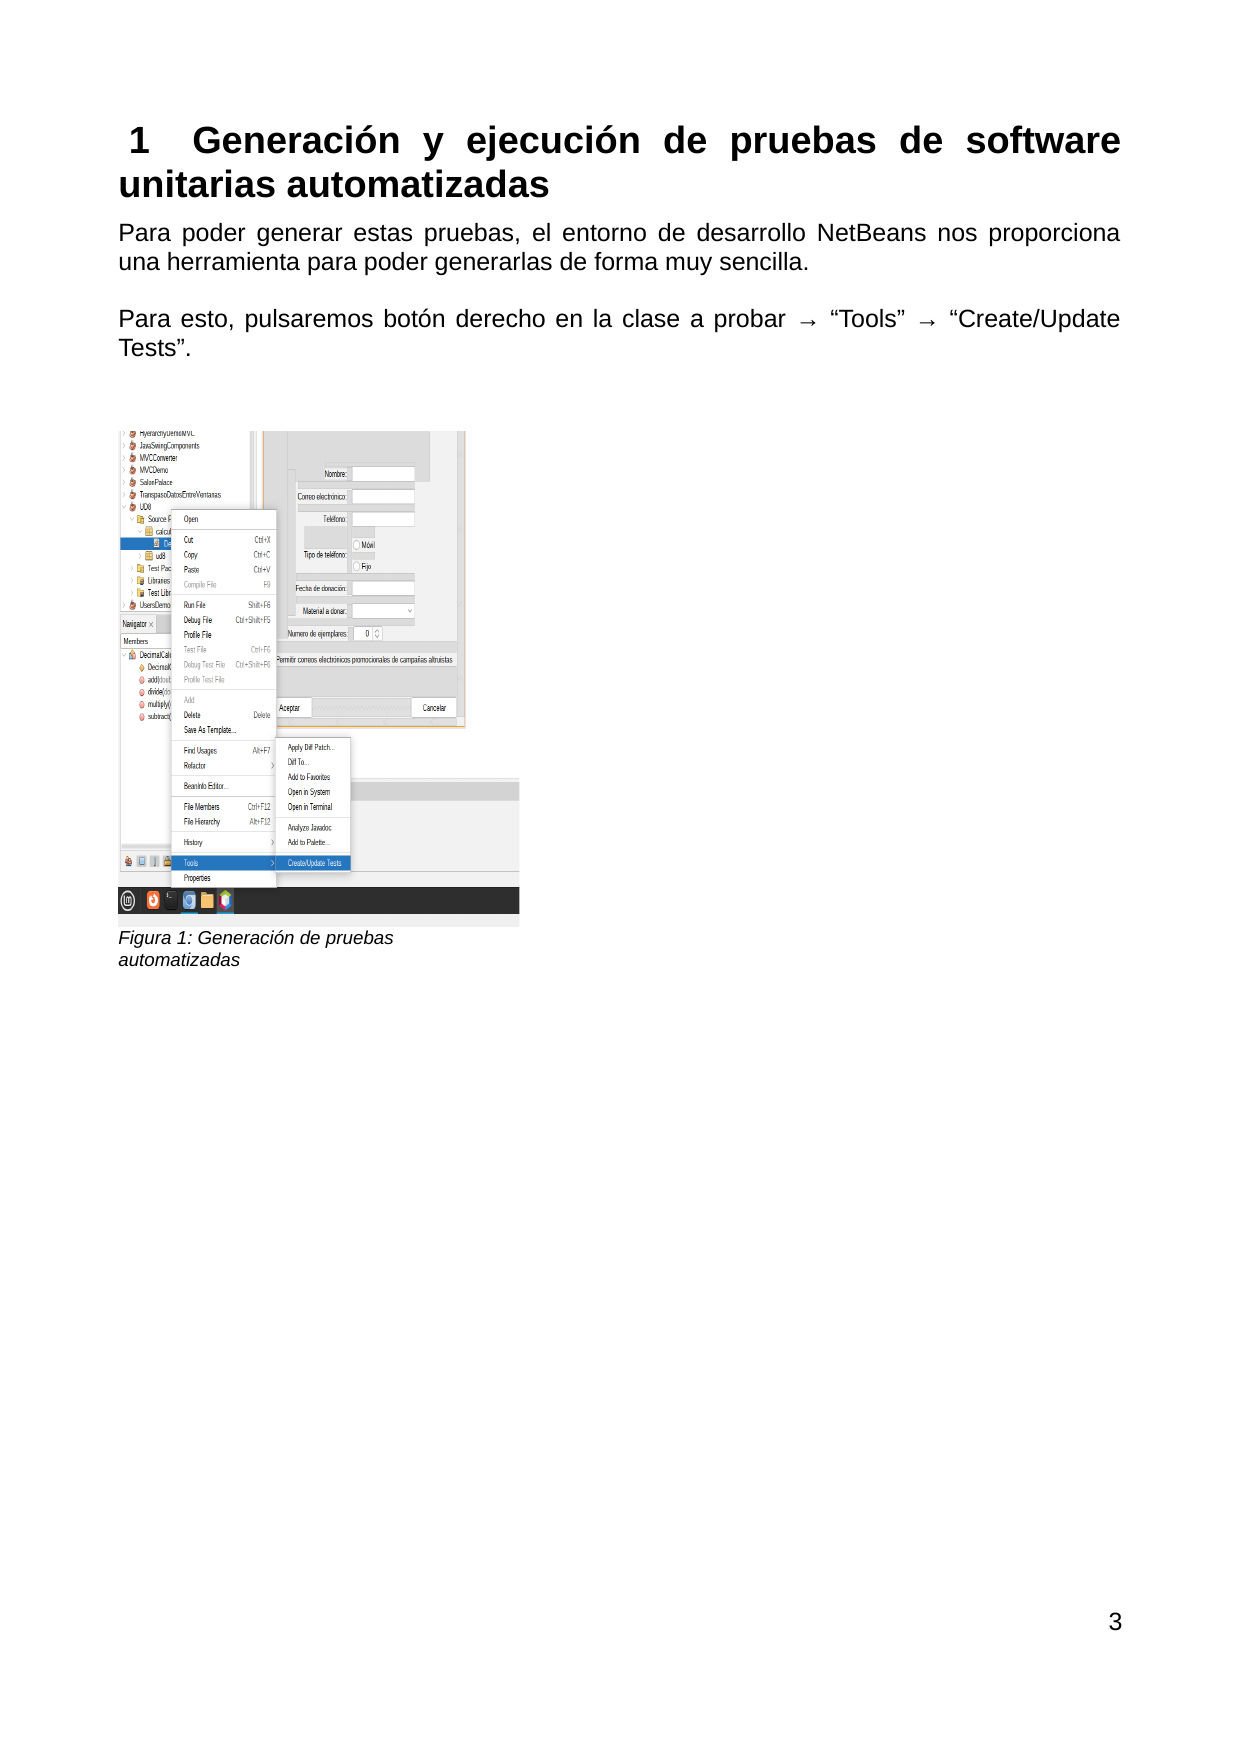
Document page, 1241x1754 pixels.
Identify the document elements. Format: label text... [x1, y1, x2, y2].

subtitle Generación y ejecución de pruebas de software unitarias automatizadas [118, 118, 1122, 205]
text Para poder generar estas pruebas, el entorno de desarrollo NetBeans nos proporciona una herramienta para poder generarlas de forma muy sencilla. [118, 218, 1122, 275]
text Figura 1: Generación de pruebas automatizadas [118, 432, 519, 970]
text Para esto, pulsaremos botón derecho en la clase a probar → “Tools” → “Create/Update Tests”. [118, 304, 1122, 362]
